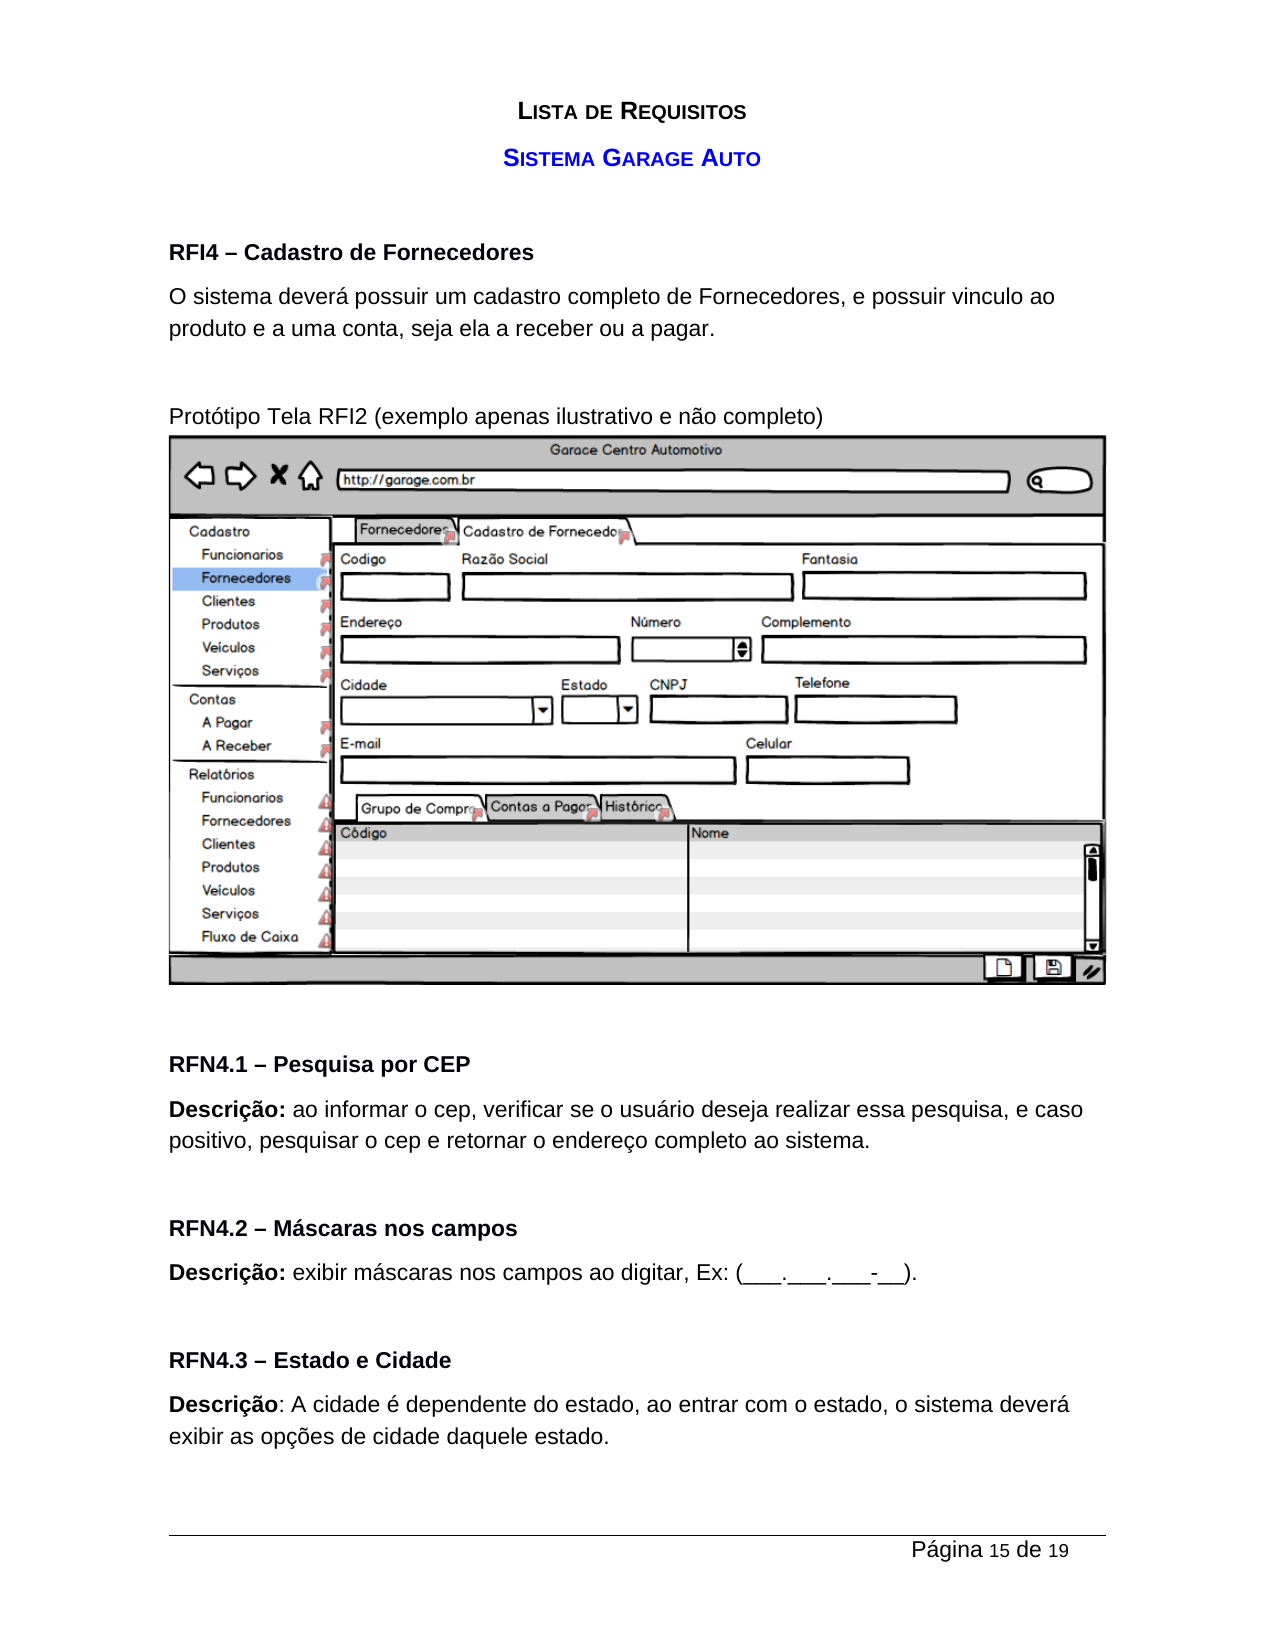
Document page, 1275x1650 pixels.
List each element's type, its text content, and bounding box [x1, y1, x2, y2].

text Descrição: A cidade é dependente do estado, ao entrar com o estado, o sistema deverá exibir as opções de cidade daquele estado. [169, 1391, 1106, 1449]
text O sistema deverá possuir um cadastro completo de Fornecedores, e possuir vinculo ao produto e a uma conta, seja ela a receber ou a pagar. [169, 283, 1106, 341]
subtitle RFN4.3 – Estado e Cidade [169, 1347, 1106, 1374]
text Protótipo Tela RFI2 (exemplo apenas ilustrativo e não completo) [169, 403, 1106, 429]
subtitle RFN4.1 – Pesquisa por CEP [169, 1051, 1106, 1078]
subtitle RFI4 – Cadastro de Fornecedores [169, 239, 1106, 265]
subtitle RFN4.2 – Máscaras nos campos [169, 1215, 1106, 1242]
text Descrição: exibir máscaras nos campos ao digitar, Ex: (___.___.___-__). [169, 1259, 1106, 1286]
picture [168, 434, 1107, 985]
text Descrição: ao informar o cep, verificar se o usuário deseja realizar essa pesquisa, e caso positivo, pesquisar o cep e retornar o endereço completo ao sistema. [169, 1096, 1106, 1153]
